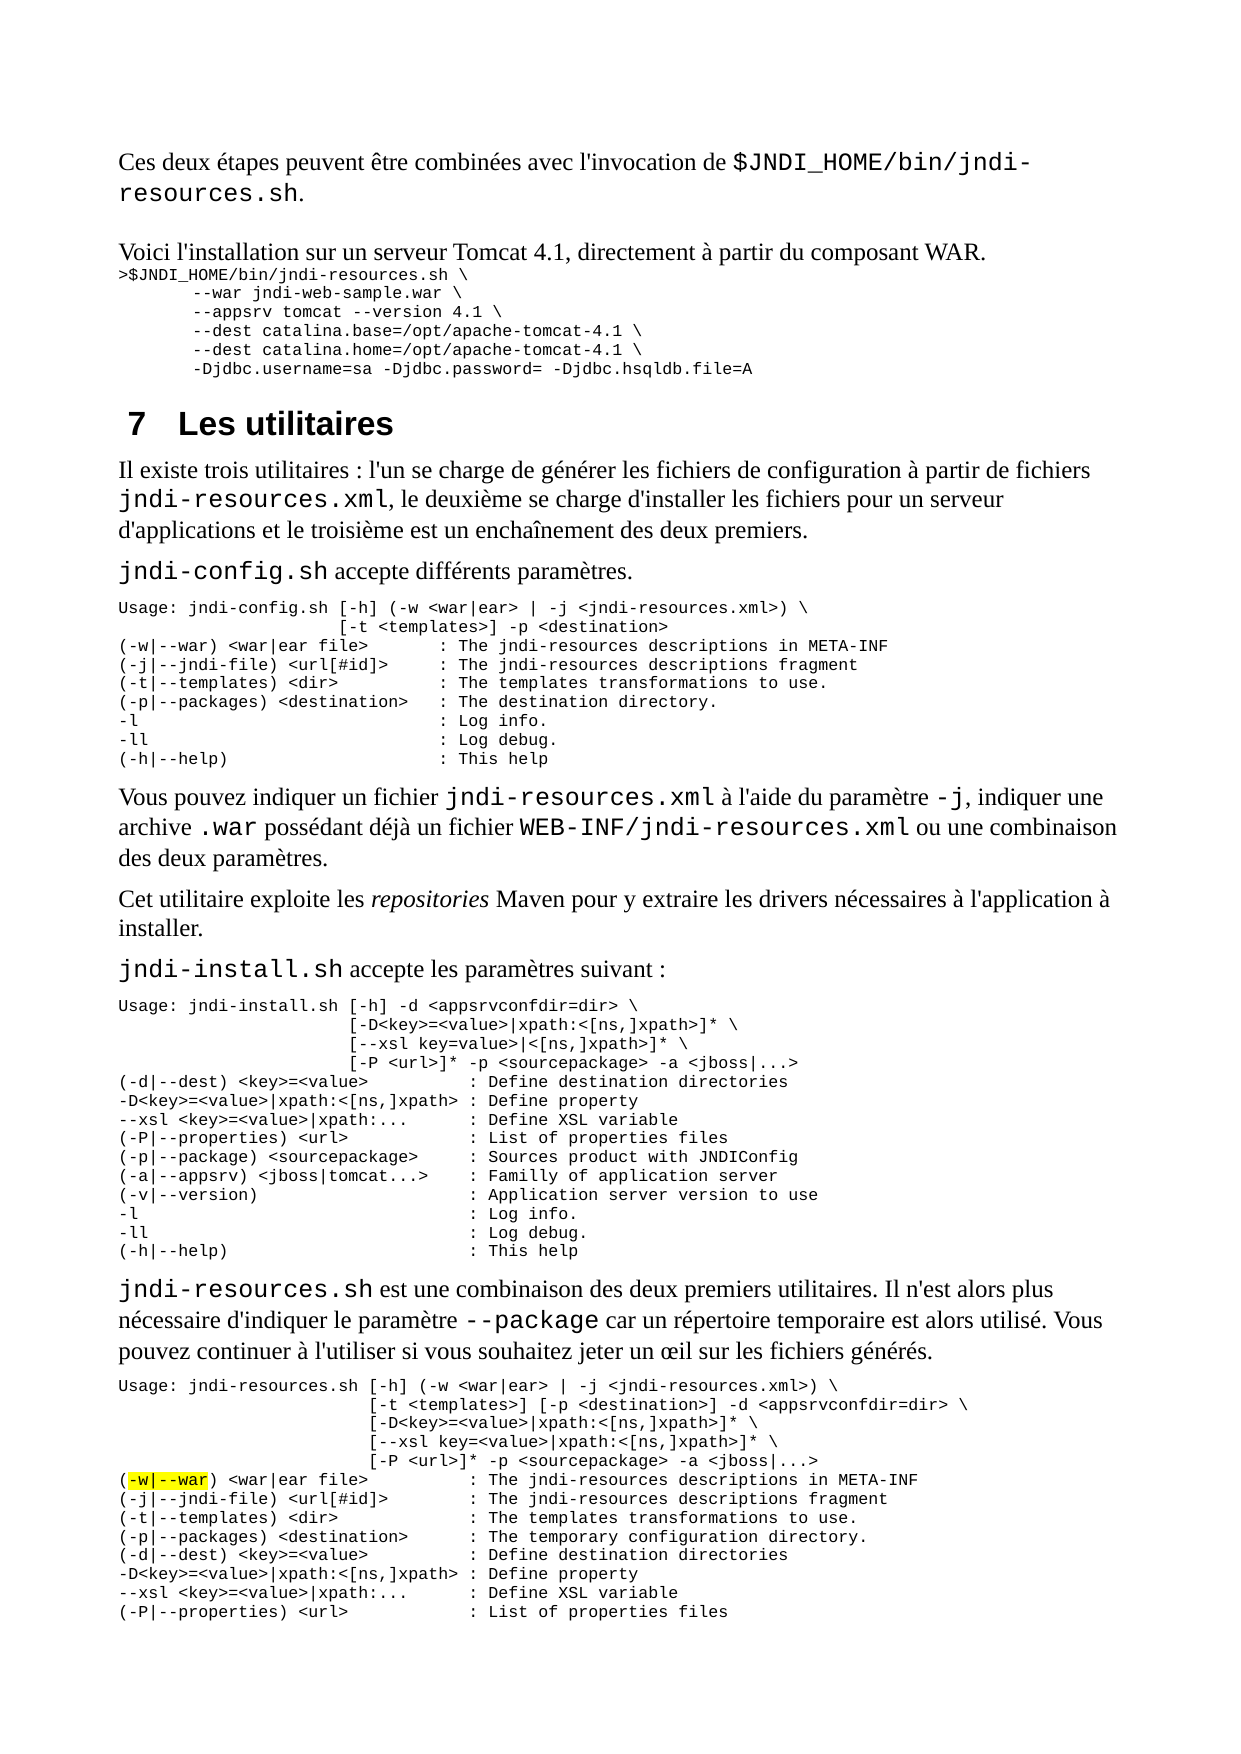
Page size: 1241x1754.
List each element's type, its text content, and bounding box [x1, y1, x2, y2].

text jndi-install.sh accepte les paramètres suivant : [118, 954, 1122, 985]
text Il existe trois utilitaires : l'un se charge de générer les fichiers de configuration à partir de fichiers jndi-resources.xml, le deuxième se charge d'installer les fichiers pour un serveur d'applications et le troisième est un enchaînement des deux premiers. [118, 455, 1122, 544]
text Usage: jndi-config.sh [-h] (-w <war|ear> | -j <jndi-resources.xml>) \ [-t <templates>] -p <destination> (-w|--war) <war|ear file> : The jndi-resources descriptions in META-INF (-j|--jndi-file) <url[#id]> : The jndi-resources descriptions fragment (-t|--templates) <dir> : The templates transformations to use. (-p|--packages) <destination> : The destination directory. -l : Log info. -ll : Log debug. (-h|--help) : This help [118, 599, 1122, 769]
text Vous pouvez indiquer un fichier jndi-resources.xml à l'aide du paramètre -j, indiquer une archive .war possédant déjà un fichier WEB-INF/jndi-resources.xml ou une combinaison des deux paramètres. [118, 782, 1122, 872]
text Voici l'installation sur un serveur Tomcat 4.1, directement à partir du composant WAR. [118, 237, 1122, 266]
text Usage: jndi-install.sh [-h] -d <appsrvconfdir=dir> \ [-D<key>=<value>|xpath:<[ns,]xpath>]* \ [--xsl key=value>|<[ns,]xpath>]* \ [-P <url>]* -p <sourcepackage> -a <jboss|...> (-d|--dest) <key>=<value> : Define destination directories -D<key>=<value>|xpath:<[ns,]xpath> : Define property --xsl <key>=<value>|xpath:... : Define XSL variable (-P|--properties) <url> : List of properties files (-p|--package) <sourcepackage> : Sources product with JNDIConfig (-a|--appsrv) <jboss|tomcat...> : Familly of application server (-v|--version) : Application server version to use -l : Log info. -ll : Log debug. (-h|--help) : This help [118, 998, 1122, 1262]
text jndi-config.sh accepte différents paramètres. [118, 556, 1122, 587]
text Usage: jndi-resources.sh [-h] (-w <war|ear> | -j <jndi-resources.xml>) \ [-t <templates>] [-p <destination>] -d <appsrvconfdir=dir> \ [-D<key>=<value>|xpath:<[ns,]xpath>]* \ [--xsl key=<value>|xpath:<[ns,]xpath>]* \ [-P <url>]* -p <sourcepackage> -a <jboss|...> (-w|--war) <war|ear file> : The jndi-resources descriptions in META-INF (-j|--jndi-file) <url[#id]> : The jndi-resources descriptions fragment (-t|--templates) <dir> : The templates transformations to use. (-p|--packages) <destination> : The temporary configuration directory. (-d|--dest) <key>=<value> : Define destination directories -D<key>=<value>|xpath:<[ns,]xpath> : Define property --xsl <key>=<value>|xpath:... : Define XSL variable (-P|--properties) <url> : List of properties files [118, 1377, 1122, 1622]
text Ces deux étapes peuvent être combinées avec l'invocation de $JNDI_HOME/bin/jndi-resources.sh. [118, 147, 1122, 208]
subtitle Les utilitaires [118, 404, 1122, 443]
text jndi-resources.sh est une combinaison des deux premiers utilitaires. Il n'est alors plus nécessaire d'indiquer le paramètre --package car un répertoire temporaire est alors utilisé. Vous pouvez continuer à l'utiliser si vous souhaitez jeter un œil sur les fichiers générés. [118, 1274, 1122, 1365]
text >$JNDI_HOME/bin/jndi-resources.sh \ --war jndi-web-sample.war \ --appsrv tomcat --version 4.1 \ --dest catalina.base=/opt/apache-tomcat-4.1 \ --dest catalina.home=/opt/apache-tomcat-4.1 \ -Djdbc.username=sa -Djdbc.password= -Djdbc.hsqldb.file=A [118, 266, 1122, 379]
text Cet utilitaire exploite les repositories Maven pour y extraire les drivers nécessaires à l'application à installer. [118, 884, 1122, 942]
